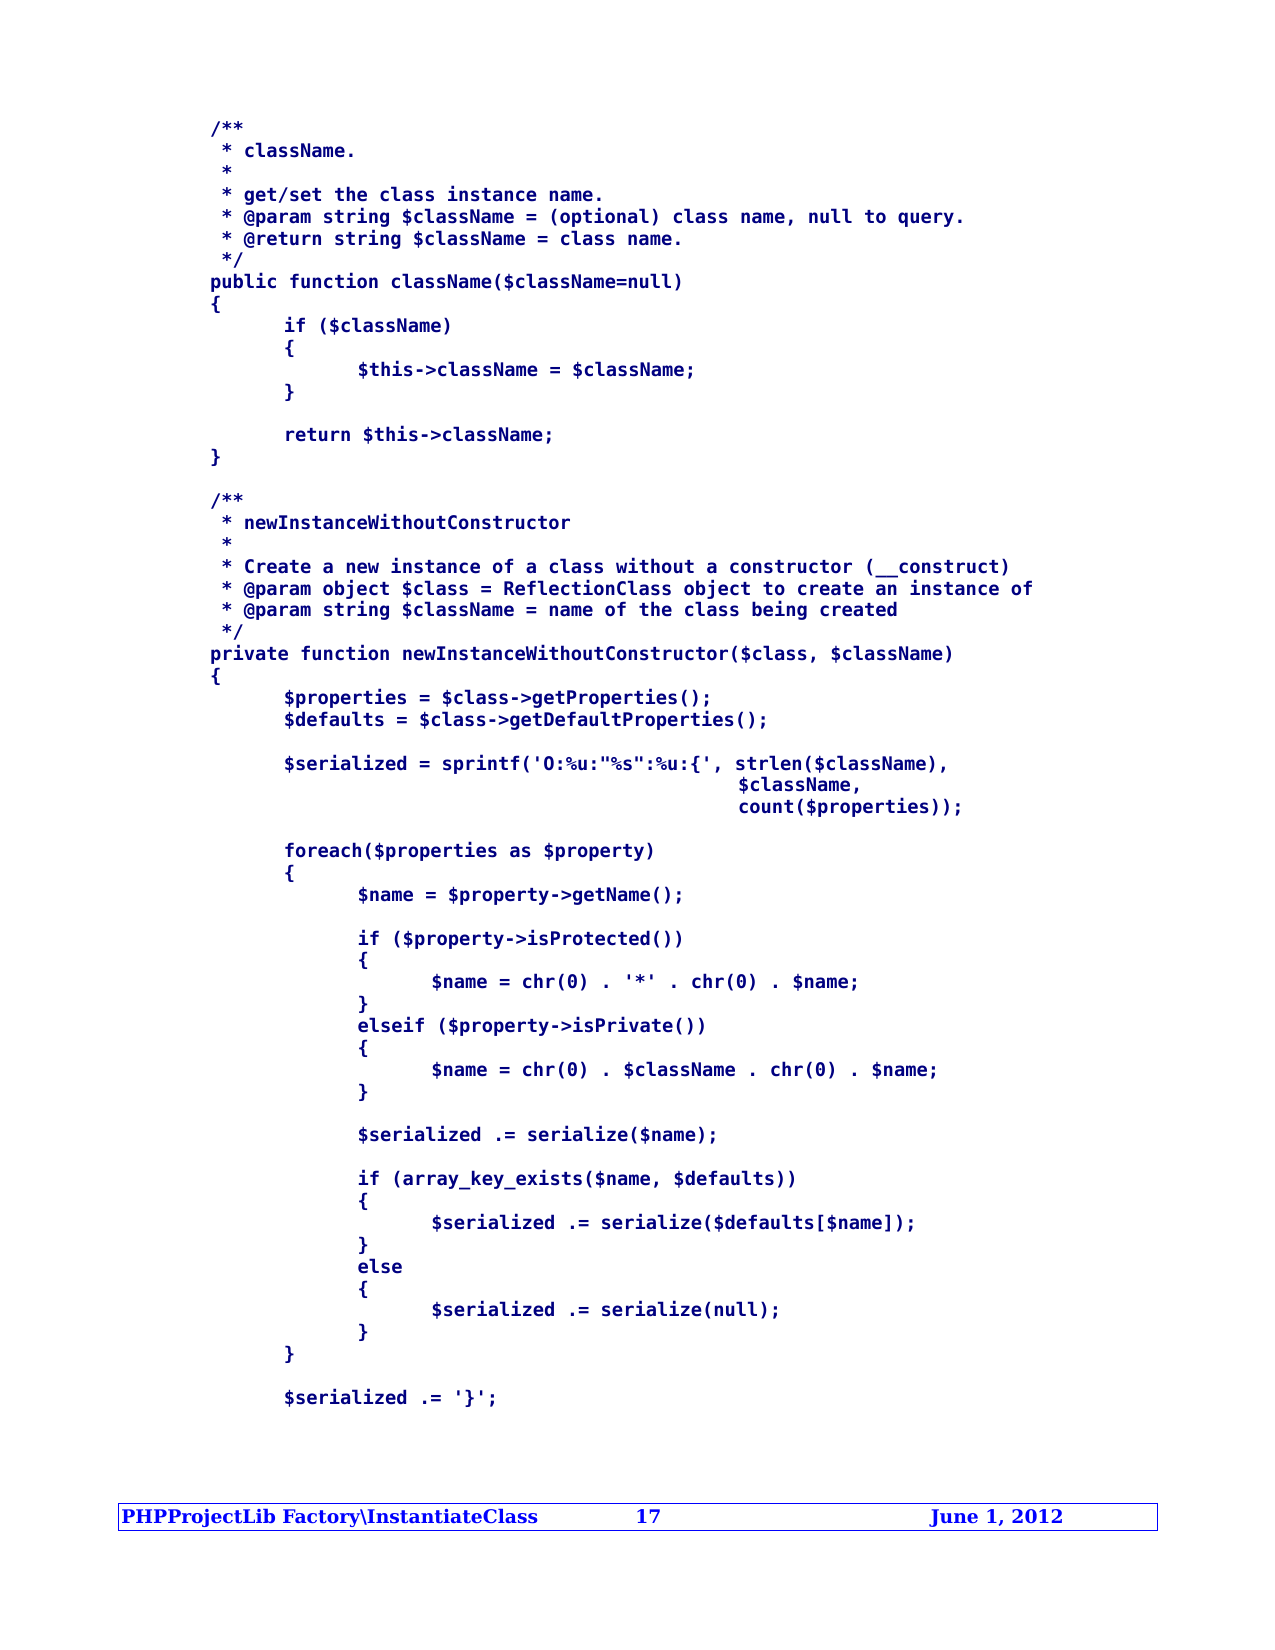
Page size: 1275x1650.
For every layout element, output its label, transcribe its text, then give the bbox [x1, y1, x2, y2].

list private function newInstanceWithoutConstructor($class, $className) [136, 643, 1157, 665]
list * @return string $className = class name. [136, 227, 1157, 249]
list $this->className = $className; [136, 359, 1157, 381]
list { [136, 337, 1157, 359]
list foreach($properties as $property) [136, 840, 1157, 862]
list else [136, 1256, 1157, 1277]
list } [136, 1321, 1157, 1343]
list * get/set the class instance name. [136, 184, 1157, 206]
list public function className($className=null) [136, 271, 1157, 293]
list } [136, 1234, 1157, 1256]
list if ($property->isProtected()) [136, 927, 1157, 949]
list { [136, 1190, 1157, 1212]
list { [136, 862, 1157, 884]
list { [136, 293, 1157, 315]
list $name = $property->getName(); [136, 884, 1157, 906]
list return $this->className; [136, 424, 1157, 446]
list } [136, 1081, 1157, 1102]
list * @param string $className = (optional) class name, null to query. [136, 206, 1157, 227]
list { [136, 1037, 1157, 1059]
list * Create a new instance of a class without a constructor (__construct) [136, 556, 1157, 577]
list $name = chr(0) . $className . chr(0) . $name; [136, 1059, 1157, 1081]
list } [136, 993, 1157, 1015]
list if ($className) [136, 315, 1157, 337]
list /** [136, 118, 1157, 140]
list $serialized .= serialize(null); [136, 1299, 1157, 1321]
list $className, [136, 774, 1157, 796]
list * @param object $class = ReflectionClass object to create an instance of [136, 577, 1157, 599]
list * className. [136, 140, 1157, 162]
list * [136, 534, 1157, 556]
list if (array_key_exists($name, $defaults)) [136, 1168, 1157, 1190]
list } [136, 446, 1157, 468]
list $name = chr(0) . '*' . chr(0) . $name; [136, 971, 1157, 993]
list count($properties)); [136, 796, 1157, 818]
list * [136, 162, 1157, 184]
list $serialized .= serialize($name); [136, 1124, 1157, 1146]
list $serialized .= '}'; [136, 1387, 1157, 1409]
list */ [136, 621, 1157, 643]
list $serialized = sprintf('O:%u:"%s":%u:{', strlen($className), [136, 752, 1157, 774]
list { [136, 949, 1157, 971]
list } [136, 381, 1157, 402]
list * @param string $className = name of the class being created [136, 599, 1157, 621]
list $properties = $class->getProperties(); [136, 687, 1157, 709]
list /** [136, 490, 1157, 512]
list * newInstanceWithoutConstructor [136, 512, 1157, 534]
list } [136, 1343, 1157, 1365]
list $defaults = $class->getDefaultProperties(); [136, 709, 1157, 731]
list { [136, 665, 1157, 687]
list { [136, 1277, 1157, 1299]
list */ [136, 249, 1157, 271]
list elseif ($property->isPrivate()) [136, 1015, 1157, 1037]
list $serialized .= serialize($defaults[$name]); [136, 1212, 1157, 1234]
